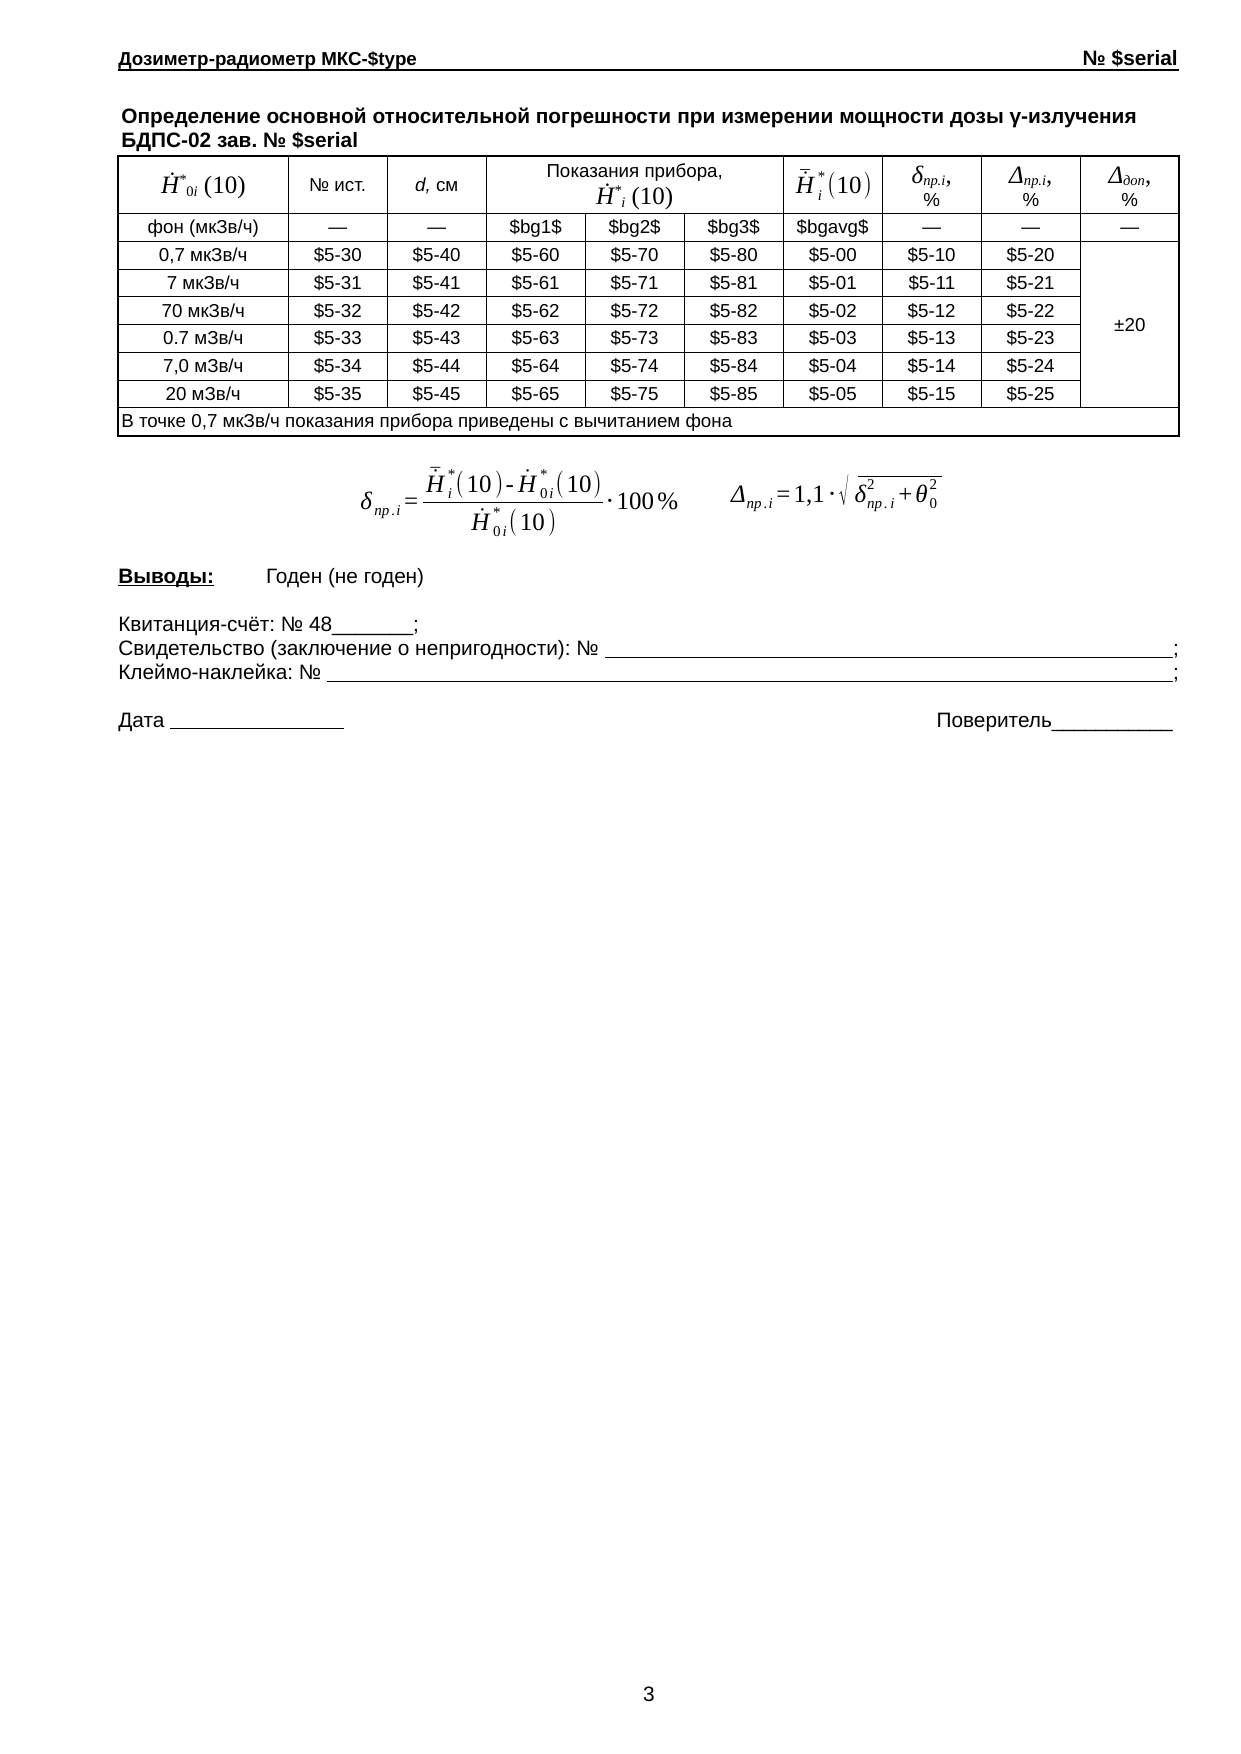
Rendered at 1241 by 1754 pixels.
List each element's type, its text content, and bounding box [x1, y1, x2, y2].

table_cell $5-35 [289, 381, 387, 407]
table_cell 7 мкЗв/ч [119, 270, 288, 296]
table_cell $5-82 [685, 297, 783, 324]
table_cell $5-83 [685, 325, 783, 352]
table_cell — [289, 214, 387, 241]
table_cell $5-23 [982, 325, 1080, 352]
table_cell $5-14 [883, 353, 981, 379]
table_cell $5-80 [685, 242, 783, 269]
text Дата Поверитель [118, 707, 1179, 731]
table_cell $bgavg$ [784, 214, 882, 241]
table_cell [784, 157, 882, 213]
table_cell $5-84 [685, 353, 783, 379]
table_cell В точке 0,7 мкЗв/ч показания прибора приведены с вычитанием фона [119, 408, 1178, 435]
table_cell № ист. [289, 157, 387, 213]
table_cell $5-81 [685, 270, 783, 296]
table_cell $5-15 [883, 381, 981, 407]
table_cell $5-72 [586, 297, 684, 324]
table_cell — [1081, 214, 1178, 241]
table_cell $5-63 [487, 325, 585, 352]
table_cell $5-61 [487, 270, 585, 296]
table_cell $5-62 [487, 297, 585, 324]
table_cell 20 мЗв/ч [119, 381, 288, 407]
table_cell $5-71 [586, 270, 684, 296]
table_cell $5-03 [784, 325, 882, 352]
table_cell 0.7 мЗв/ч [119, 325, 288, 352]
table_cell $5-73 [586, 325, 684, 352]
text Свидетельство (заключение о непригодности): № ; [118, 636, 1179, 659]
table_cell $5-20 [982, 242, 1080, 269]
table_cell $5-21 [982, 270, 1080, 296]
table_cell $5-44 [388, 353, 486, 379]
table_cell $5-12 [883, 297, 981, 324]
table_cell $5-75 [586, 381, 684, 407]
table_cell $5-70 [586, 242, 684, 269]
table_cell $5-74 [586, 353, 684, 379]
table_cell $5-13 [883, 325, 981, 352]
table_cell ±20 [1081, 242, 1178, 407]
table_cell $5-64 [487, 353, 585, 379]
table_cell фон (мкЗв/ч) [119, 214, 288, 241]
table_cell $5-65 [487, 381, 585, 407]
table_cell $bg3$ [685, 214, 783, 241]
table_cell d, см [388, 157, 486, 213]
table_cell $5-02 [784, 297, 882, 324]
table_cell $5-22 [982, 297, 1080, 324]
table_cell 7,0 мЗв/ч [119, 353, 288, 379]
table_cell $5-04 [784, 353, 882, 379]
table_cell $bg2$ [586, 214, 684, 241]
table_cell — [982, 214, 1080, 241]
table_cell Показания прибора, Ḣ*i (10) [487, 157, 783, 213]
table_cell Ḣ*0i (10) [119, 157, 288, 213]
table_cell $5-41 [388, 270, 486, 296]
table_cell $5-30 [289, 242, 387, 269]
table_cell $5-01 [784, 270, 882, 296]
table_cell 0,7 мкЗв/ч [119, 242, 288, 269]
table_cell $5-10 [883, 242, 981, 269]
table_cell $5-40 [388, 242, 486, 269]
table_cell Δдоп, % [1081, 157, 1178, 213]
table_cell $5-32 [289, 297, 387, 324]
table_cell $5-42 [388, 297, 486, 324]
table_cell $5-11 [883, 270, 981, 296]
table_header Определение основной относительной погрешности при измерении мощности дозы γ-излучения БДПС-02 зав. № $serial [118, 101, 1179, 155]
table_cell $5-85 [685, 381, 783, 407]
table_cell $5-05 [784, 381, 882, 407]
table_cell $5-34 [289, 353, 387, 379]
text Клеймо-наклейка: № ; [118, 659, 1179, 683]
table_cell $5-60 [487, 242, 585, 269]
table_cell $5-33 [289, 325, 387, 352]
table_cell $5-45 [388, 381, 486, 407]
table_cell $bg1$ [487, 214, 585, 241]
table_cell 70 мкЗв/ч [119, 297, 288, 324]
table_cell $5-25 [982, 381, 1080, 407]
text Квитанция-счёт: № 48_______; [118, 612, 1179, 636]
table_cell — [883, 214, 981, 241]
table_cell $5-31 [289, 270, 387, 296]
table_cell $5-43 [388, 325, 486, 352]
table_cell $5-00 [784, 242, 882, 269]
text Выводы: Годен (не годен) [118, 564, 1179, 588]
table_cell Δпр.i, % [982, 157, 1080, 213]
table_cell — [388, 214, 486, 241]
table_cell δпр.i, % [883, 157, 981, 213]
table_cell $5-24 [982, 353, 1080, 379]
